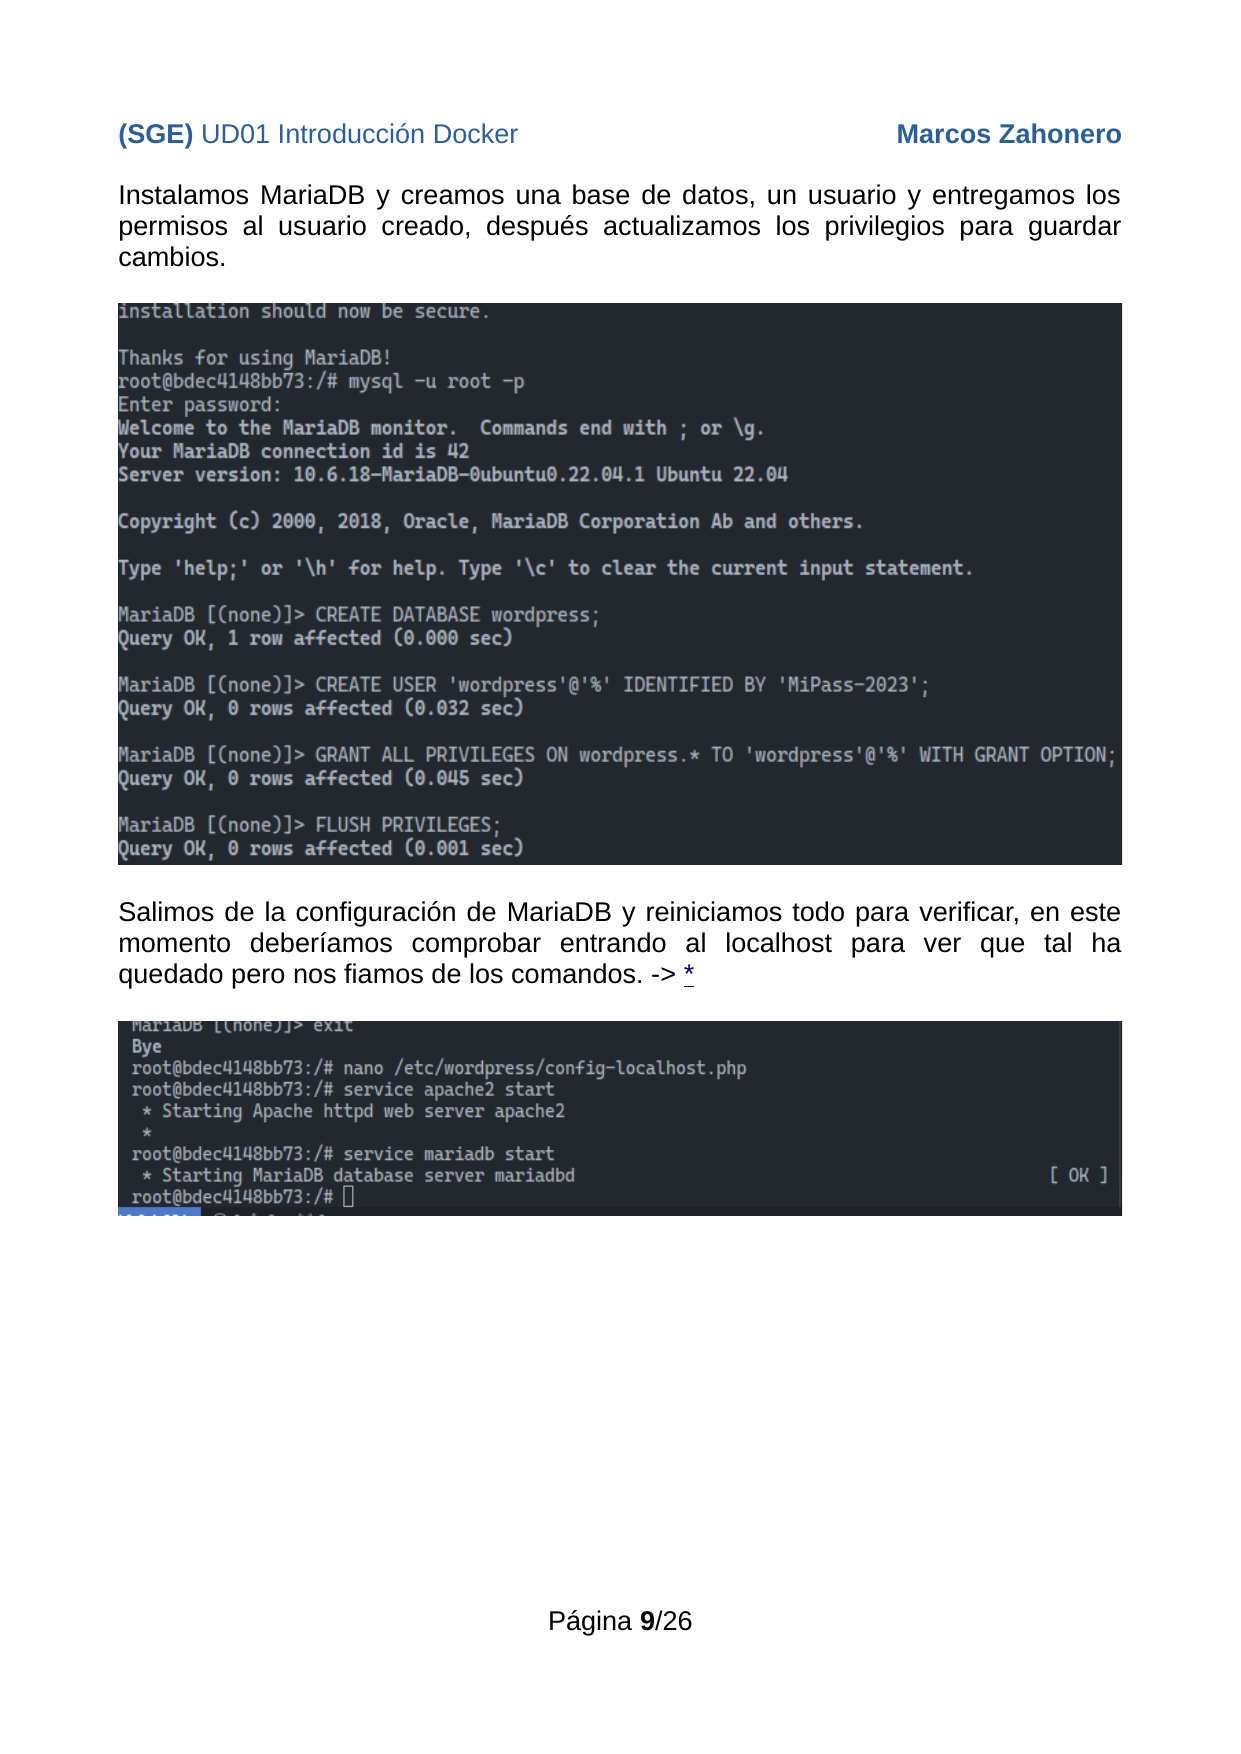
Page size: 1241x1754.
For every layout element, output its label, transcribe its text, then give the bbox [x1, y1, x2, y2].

picture [118, 1021, 1123, 1216]
picture [118, 303, 1123, 865]
text Instalamos MariaDB y creamos una base de datos, un usuario y entregamos los permisos al usuario creado, después actualizamos los privilegios para guardar cambios. [118, 179, 1122, 273]
text Salimos de la configuración de MariaDB y reiniciamos todo para verificar, en este momento deberíamos comprobar entrando al localhost para ver que tal ha quedado pero nos fiamos de los comandos. -> * [118, 896, 1122, 990]
